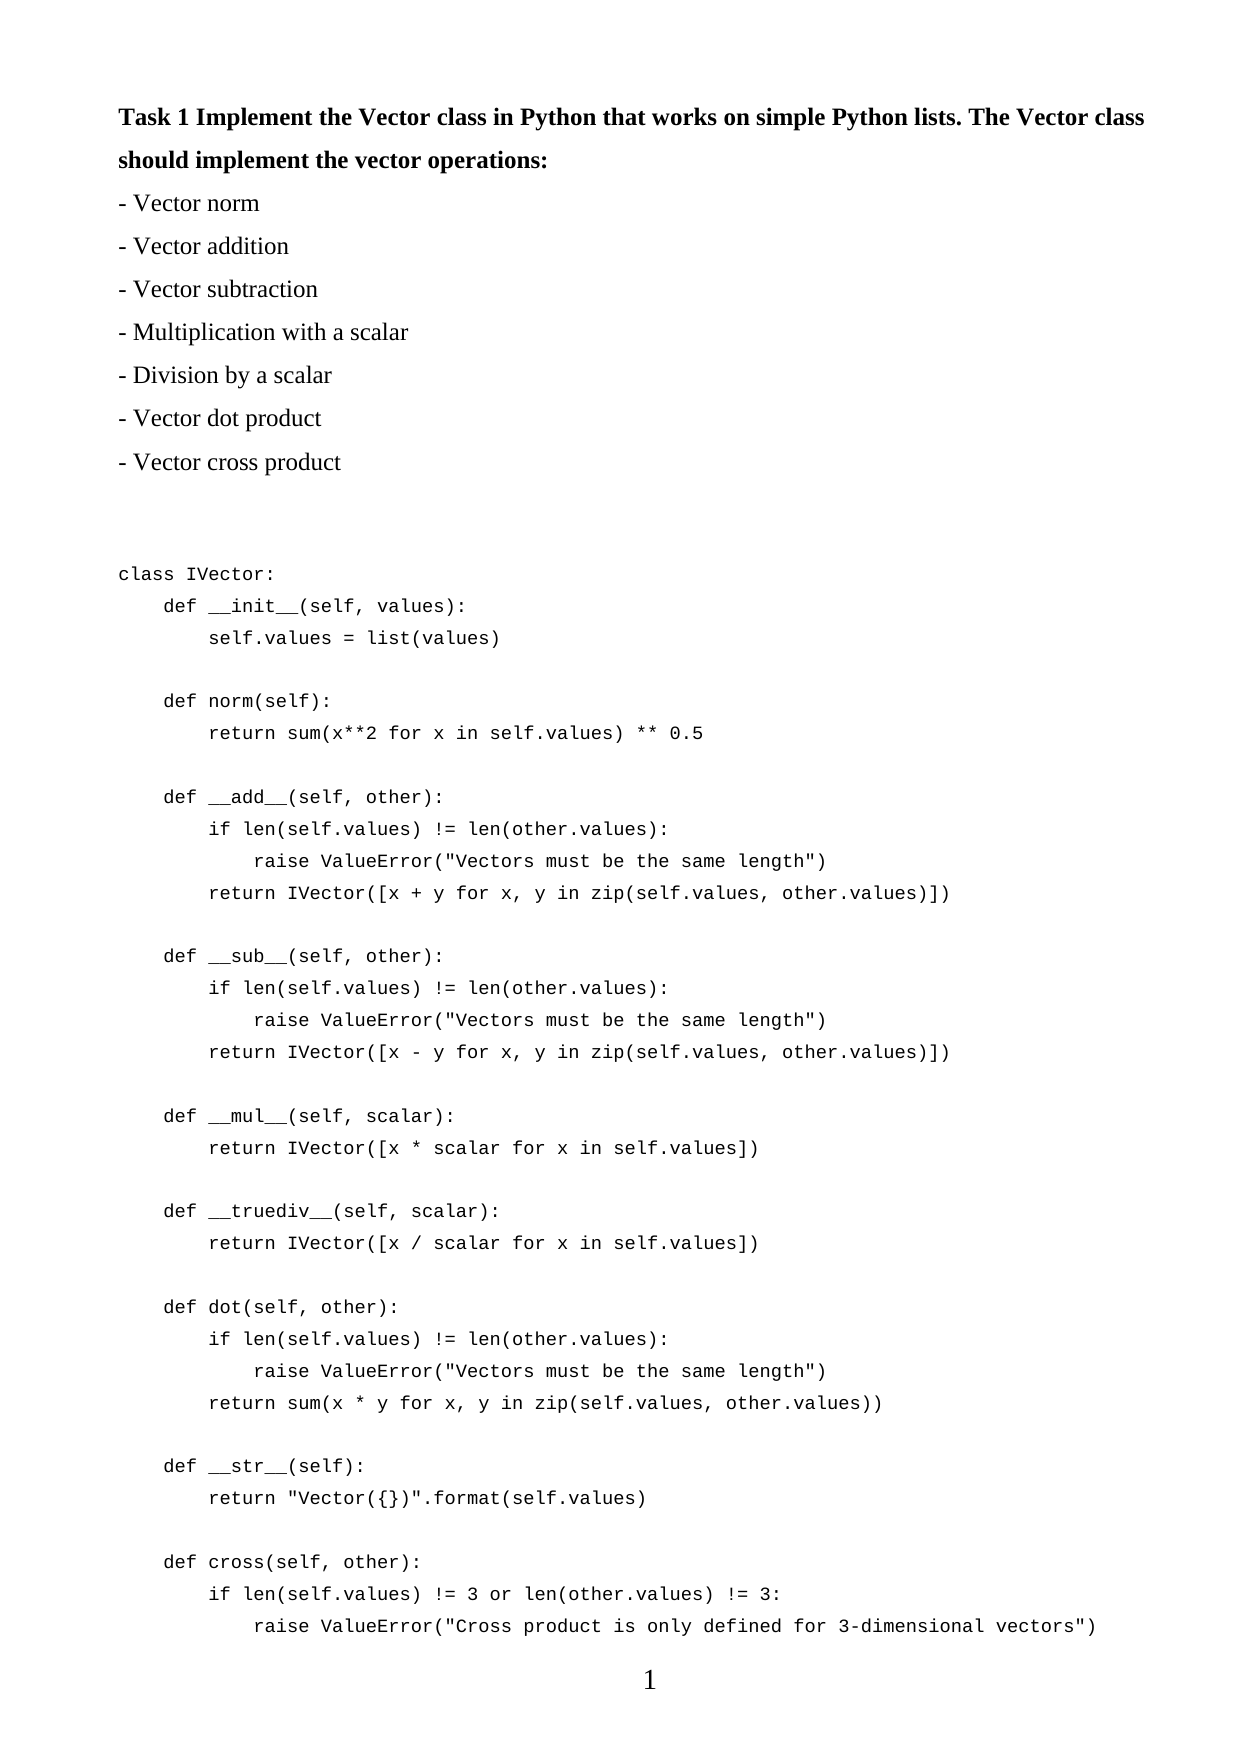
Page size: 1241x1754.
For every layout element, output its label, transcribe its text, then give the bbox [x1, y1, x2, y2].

text - Vector cross product [118, 447, 1181, 475]
text return IVector([x - y for x, y in zip(self.values, other.values)]) [118, 1043, 1181, 1064]
text def __init__(self, values): [118, 597, 1181, 618]
text def dot(self, other): [118, 1298, 1181, 1319]
text Task 1 Implement the Vector class in Python that works on simple Python lists. The Vector class should implement the vector operations: [118, 102, 1181, 173]
text def __str__(self): [118, 1457, 1181, 1478]
text - Division by a scalar [118, 360, 1181, 389]
text raise ValueError("Vectors must be the same length") [118, 1011, 1181, 1032]
text return IVector([x * scalar for x in self.values]) [118, 1138, 1181, 1160]
text - Vector subtraction [118, 274, 1181, 303]
text def norm(self): [118, 692, 1181, 713]
text return IVector([x / scalar for x in self.values]) [118, 1234, 1181, 1255]
text - Vector addition [118, 231, 1181, 260]
text def __sub__(self, other): [118, 947, 1181, 968]
text - Vector dot product [118, 403, 1181, 432]
text def __mul__(self, scalar): [118, 1107, 1181, 1128]
text return sum(x * y for x, y in zip(self.values, other.values)) [118, 1393, 1181, 1415]
text if len(self.values) != len(other.values): [118, 979, 1181, 1000]
text raise ValueError("Vectors must be the same length") [118, 1362, 1181, 1383]
text raise ValueError("Cross product is only defined for 3-dimensional vectors") [118, 1617, 1181, 1638]
text - Vector norm [118, 188, 1181, 217]
text return IVector([x + y for x, y in zip(self.values, other.values)]) [118, 883, 1181, 905]
text self.values = list(values) [118, 628, 1181, 650]
text if len(self.values) != len(other.values): [118, 1330, 1181, 1351]
text if len(self.values) != 3 or len(other.values) != 3: [118, 1585, 1181, 1606]
text def __truediv__(self, scalar): [118, 1202, 1181, 1223]
text def cross(self, other): [118, 1553, 1181, 1574]
text raise ValueError("Vectors must be the same length") [118, 852, 1181, 873]
text return "Vector({})".format(self.values) [118, 1489, 1181, 1510]
text - Multiplication with a scalar [118, 317, 1181, 346]
text class IVector: [118, 565, 1181, 586]
text return sum(x**2 for x in self.values) ** 0.5 [118, 724, 1181, 745]
text if len(self.values) != len(other.values): [118, 820, 1181, 841]
text def __add__(self, other): [118, 788, 1181, 809]
